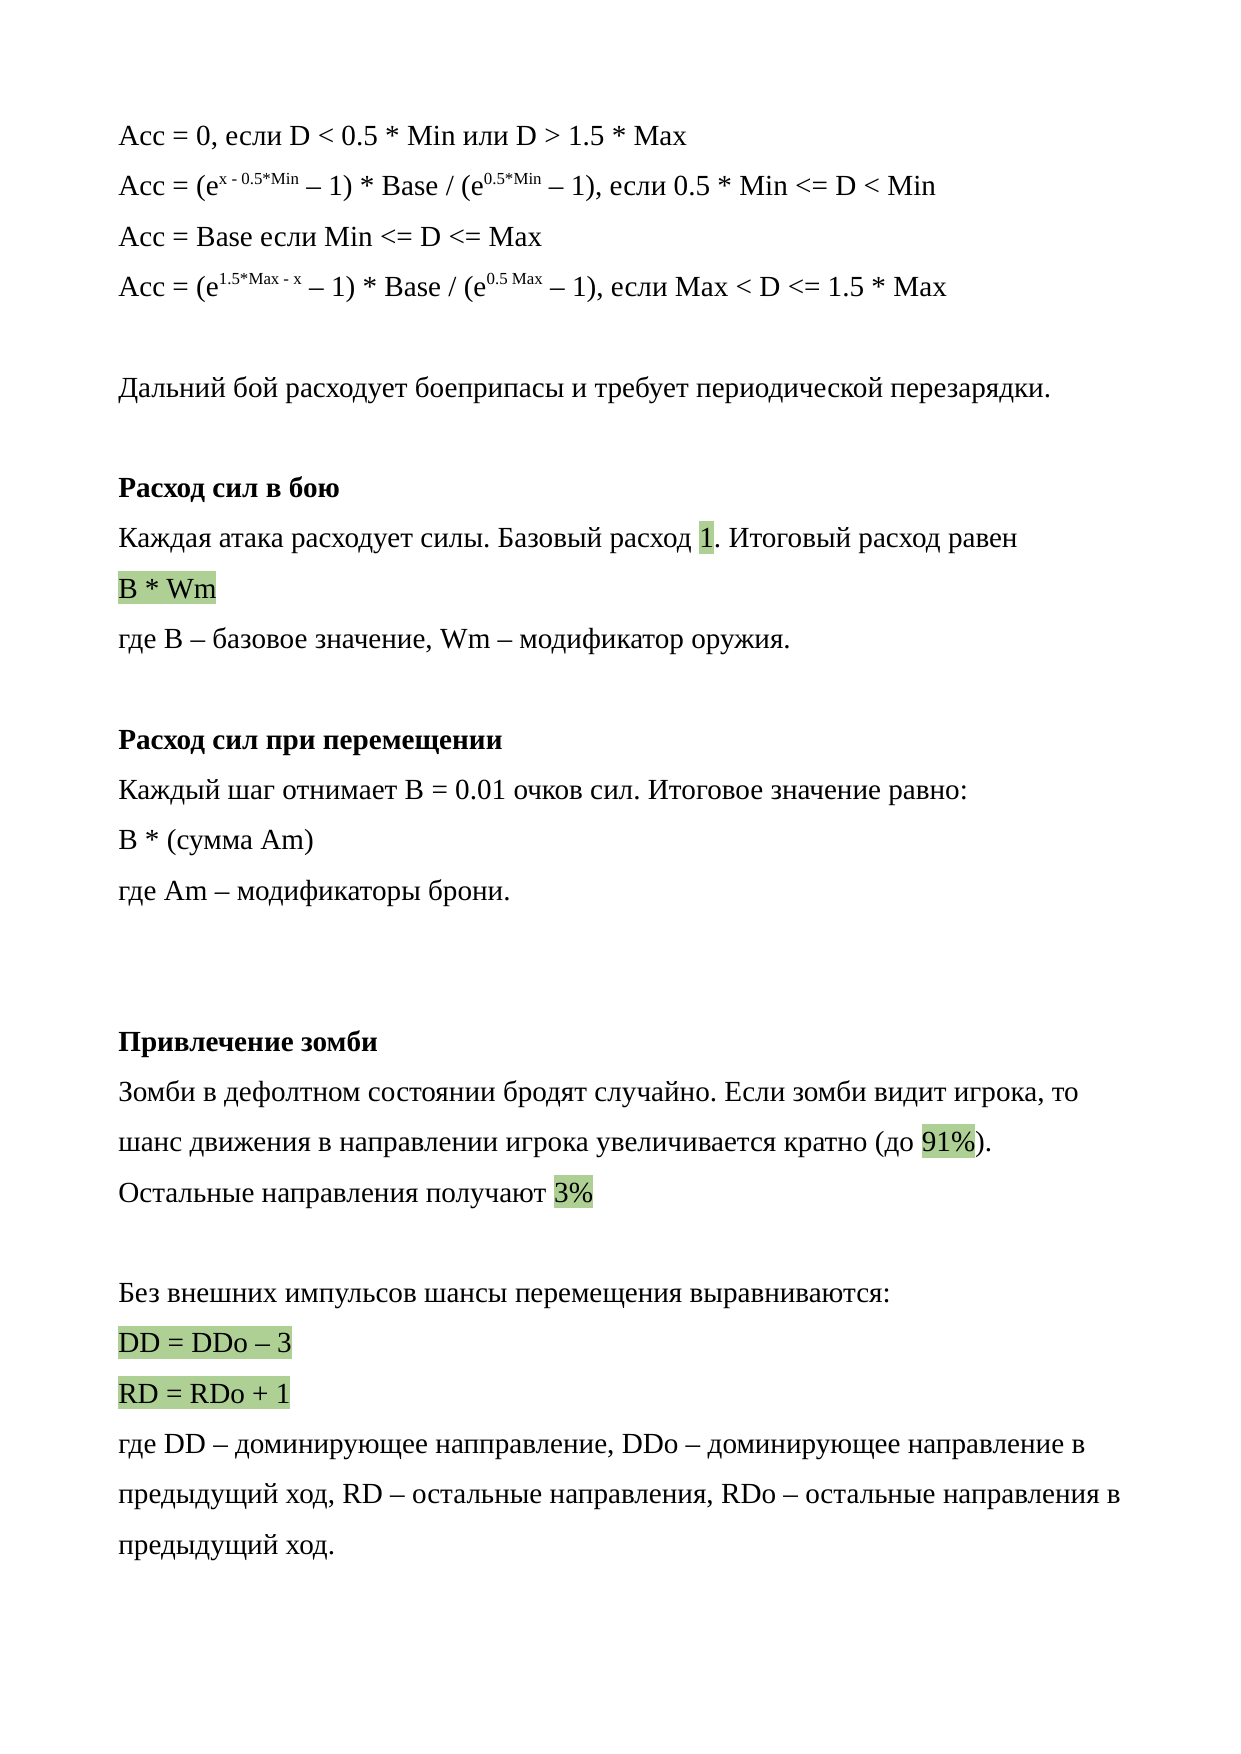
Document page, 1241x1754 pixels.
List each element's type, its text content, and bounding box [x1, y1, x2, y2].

text DD = DDo – 3 [118, 1326, 1122, 1359]
text Расход сил в бою [118, 420, 1122, 504]
text где B – базовое значение, Wm – модификатор оружия. [118, 621, 1122, 655]
text B * Wm [118, 571, 1122, 604]
text Без внешних импульсов шансы перемещения выравниваются: [118, 1275, 1122, 1309]
text Расход сил при перемещении [118, 722, 1122, 755]
text Acc = 0, если D < 0.5 * Min или D > 1.5 * Max [118, 118, 1122, 152]
text Acc = (e1.5*Max - x – 1) * Base / (e0.5 Max – 1), если Max < D <= 1.5 * Max [118, 269, 1122, 303]
text Привлечение зомби [118, 1024, 1122, 1057]
text Acc = (ex - 0.5*Min – 1) * Base / (e0.5*Min – 1), если 0.5 * Min <= D < Min [118, 168, 1122, 202]
text где Am – модификаторы брони. [118, 873, 1122, 906]
text Acc = Base если Min <= D <= Max [118, 219, 1122, 252]
text Дальний бой расходует боеприпасы и требует периодической перезарядки. [118, 370, 1122, 403]
text Зомби в дефолтном состоянии бродят случайно. Если зомби видит игрока, то шанс движения в направлении игрока увеличивается кратно (до 91%). Остальные направления получают 3% [118, 1074, 1122, 1208]
text Каждый шаг отнимает B = 0.01 очков сил. Итоговое значение равно: [118, 772, 1122, 806]
text где DD – доминирующее напправление, DDo – доминирующее направление в предыдущий ход, RD – остальные направления, RDo – остальные направления в предыдущий ход. [118, 1426, 1122, 1560]
text B * (сумма Am) [118, 822, 1122, 856]
text RD = RDo + 1 [118, 1376, 1122, 1409]
text Каждая атака расходует силы. Базовый расход 1. Итоговый расход равен [118, 521, 1122, 554]
